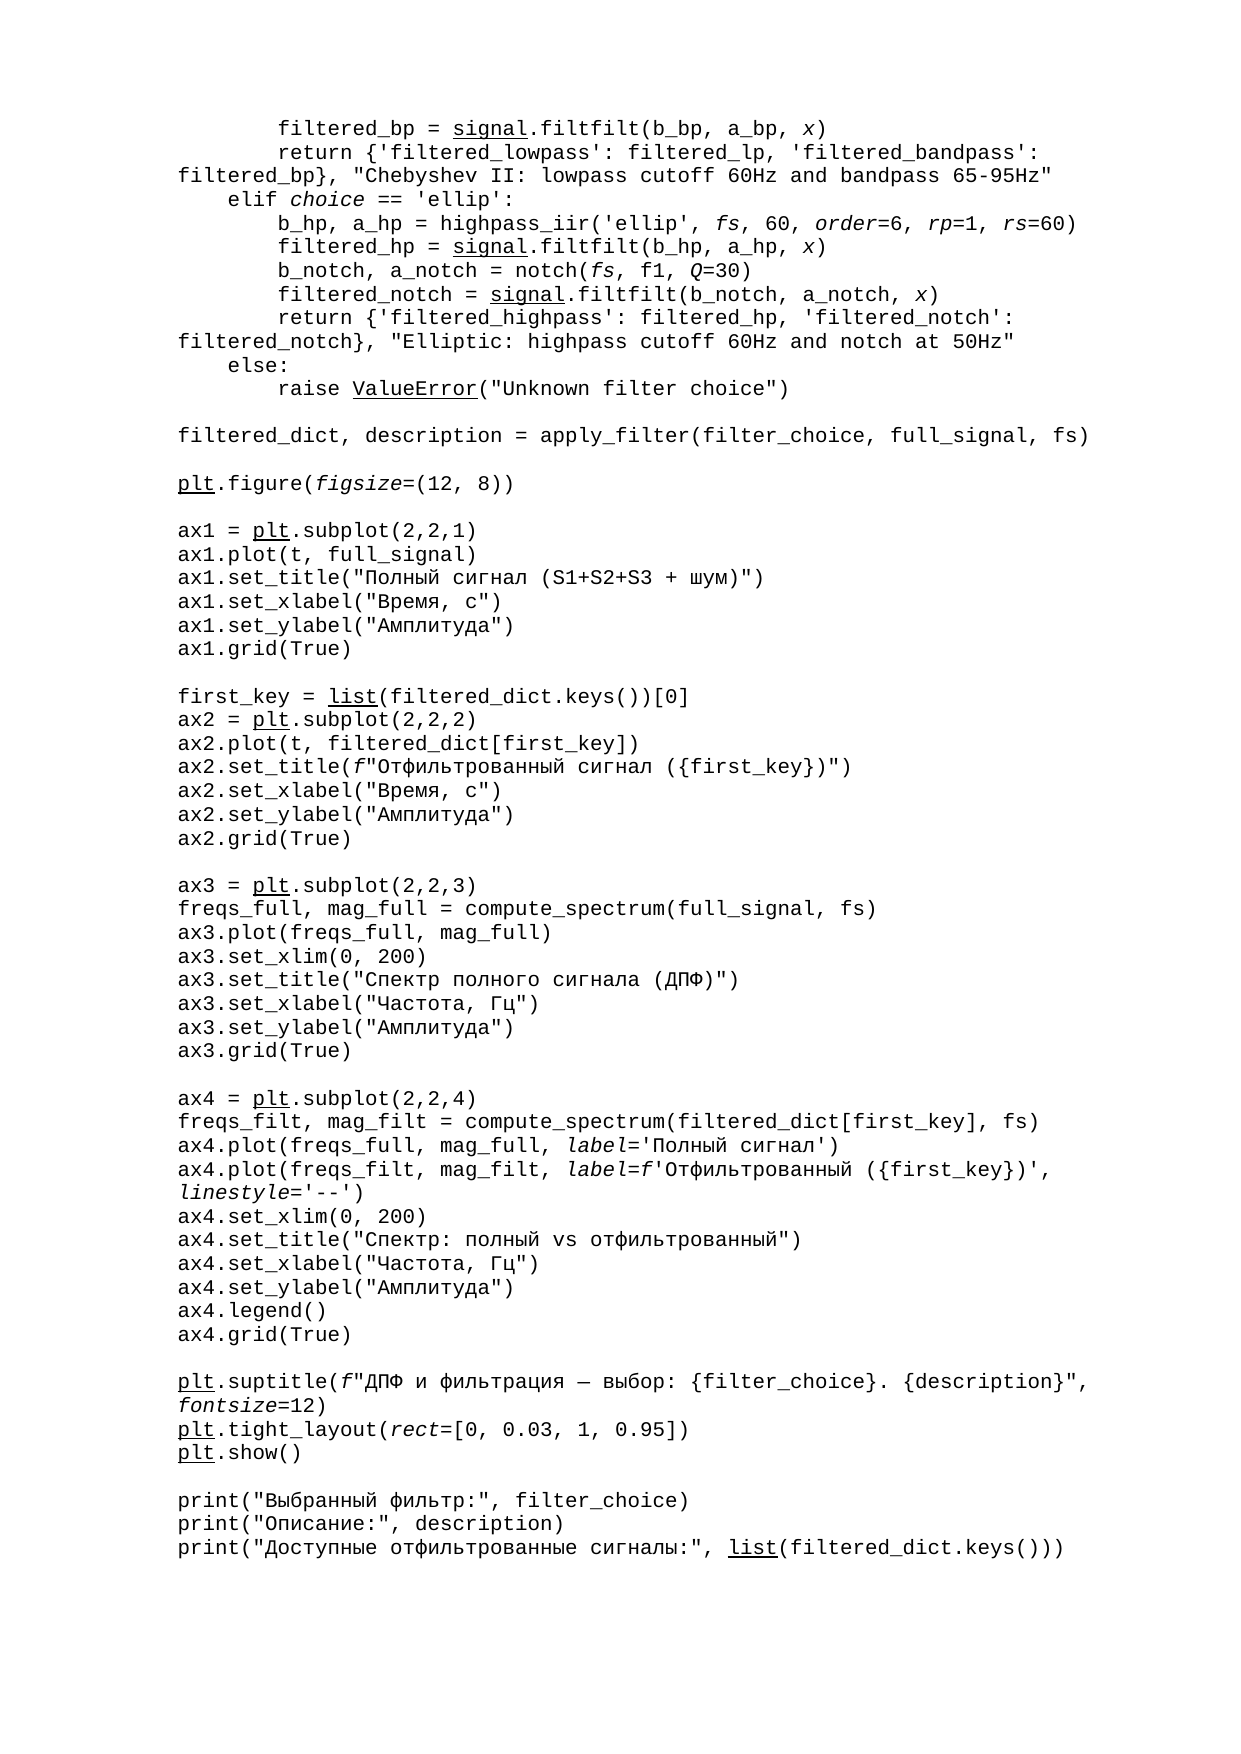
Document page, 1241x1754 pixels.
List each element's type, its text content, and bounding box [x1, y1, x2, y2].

text ax3.grid(True) [177, 1040, 1152, 1064]
text b_notch, a_notch = notch(fs, f1, Q=30) [177, 260, 1152, 284]
text filtered_dict, description = apply_filter(filter_choice, full_signal, fs) [177, 426, 1152, 449]
text ax1.set_ylabel("Амплитуда") [177, 615, 1152, 638]
text ax3.set_title("Спектр полного сигнала (ДПФ)") [177, 969, 1152, 993]
text ax2.plot(t, filtered_dict[first_key]) [177, 733, 1152, 757]
text ax2.set_title(f"Отфильтрованный сигнал ({first_key})") [177, 757, 1152, 780]
text ax4.plot(freqs_filt, mag_filt, label=f'Отфильтрованный ({first_key})', linestyle='--') [177, 1158, 1152, 1206]
text ax4.legend() [177, 1300, 1152, 1324]
text ax1.set_title("Полный сигнал (S1+S2+S3 + шум)") [177, 567, 1152, 591]
text ax1.grid(True) [177, 638, 1152, 662]
text ax2.set_xlabel("Время, с") [177, 780, 1152, 804]
text ax2 = plt.subplot(2,2,2) [177, 709, 1152, 733]
text filtered_notch = signal.filtfilt(b_notch, a_notch, x) [177, 284, 1152, 307]
text plt.show() [177, 1442, 1152, 1466]
text filtered_hp = signal.filtfilt(b_hp, a_hp, x) [177, 236, 1152, 260]
text elif choice == 'ellip': [177, 189, 1152, 213]
text ax4.grid(True) [177, 1324, 1152, 1348]
text ax4.set_xlim(0, 200) [177, 1206, 1152, 1229]
text return {'filtered_lowpass': filtered_lp, 'filtered_bandpass': filtered_bp}, "Chebyshev II: lowpass cutoff 60Hz and bandpass 65-95Hz" [177, 142, 1152, 189]
text return {'filtered_highpass': filtered_hp, 'filtered_notch': filtered_notch}, "Elliptic: highpass cutoff 60Hz and notch at 50Hz" [177, 307, 1152, 354]
text ax4.set_ylabel("Амплитуда") [177, 1277, 1152, 1300]
text ax3.plot(freqs_full, mag_full) [177, 922, 1152, 946]
text ax4.set_xlabel("Частота, Гц") [177, 1253, 1152, 1277]
text print("Выбранный фильтр:", filter_choice) [177, 1489, 1152, 1513]
text ax3 = plt.subplot(2,2,3) [177, 875, 1152, 898]
text freqs_filt, mag_filt = compute_spectrum(filtered_dict[first_key], fs) [177, 1111, 1152, 1135]
text freqs_full, mag_full = compute_spectrum(full_signal, fs) [177, 898, 1152, 922]
text ax4.plot(freqs_full, mag_full, label='Полный сигнал') [177, 1135, 1152, 1158]
text plt.suptitle(f"ДПФ и фильтрация — выбор: {filter_choice}. {description}", fontsize=12) [177, 1371, 1152, 1419]
text print("Доступные отфильтрованные сигналы:", list(filtered_dict.keys())) [177, 1537, 1152, 1561]
text ax1.set_xlabel("Время, с") [177, 591, 1152, 615]
text raise ValueError("Unknown filter choice") [177, 378, 1152, 402]
text ax3.set_ylabel("Амплитуда") [177, 1017, 1152, 1040]
text plt.figure(figsize=(12, 8)) [177, 473, 1152, 496]
text filtered_bp = signal.filtfilt(b_bp, a_bp, x) [177, 118, 1152, 142]
text b_hp, a_hp = highpass_iir('ellip', fs, 60, order=6, rp=1, rs=60) [177, 213, 1152, 236]
text ax3.set_xlabel("Частота, Гц") [177, 993, 1152, 1017]
text ax1 = plt.subplot(2,2,1) [177, 520, 1152, 544]
text ax2.grid(True) [177, 827, 1152, 851]
text ax4.set_title("Спектр: полный vs отфильтрованный") [177, 1229, 1152, 1253]
text ax3.set_xlim(0, 200) [177, 946, 1152, 969]
text ax2.set_ylabel("Амплитуда") [177, 804, 1152, 827]
text first_key = list(filtered_dict.keys())[0] [177, 686, 1152, 709]
text ax4 = plt.subplot(2,2,4) [177, 1088, 1152, 1111]
text print("Описание:", description) [177, 1513, 1152, 1537]
text plt.tight_layout(rect=[0, 0.03, 1, 0.95]) [177, 1419, 1152, 1442]
text else: [177, 354, 1152, 378]
text ax1.plot(t, full_signal) [177, 544, 1152, 567]
